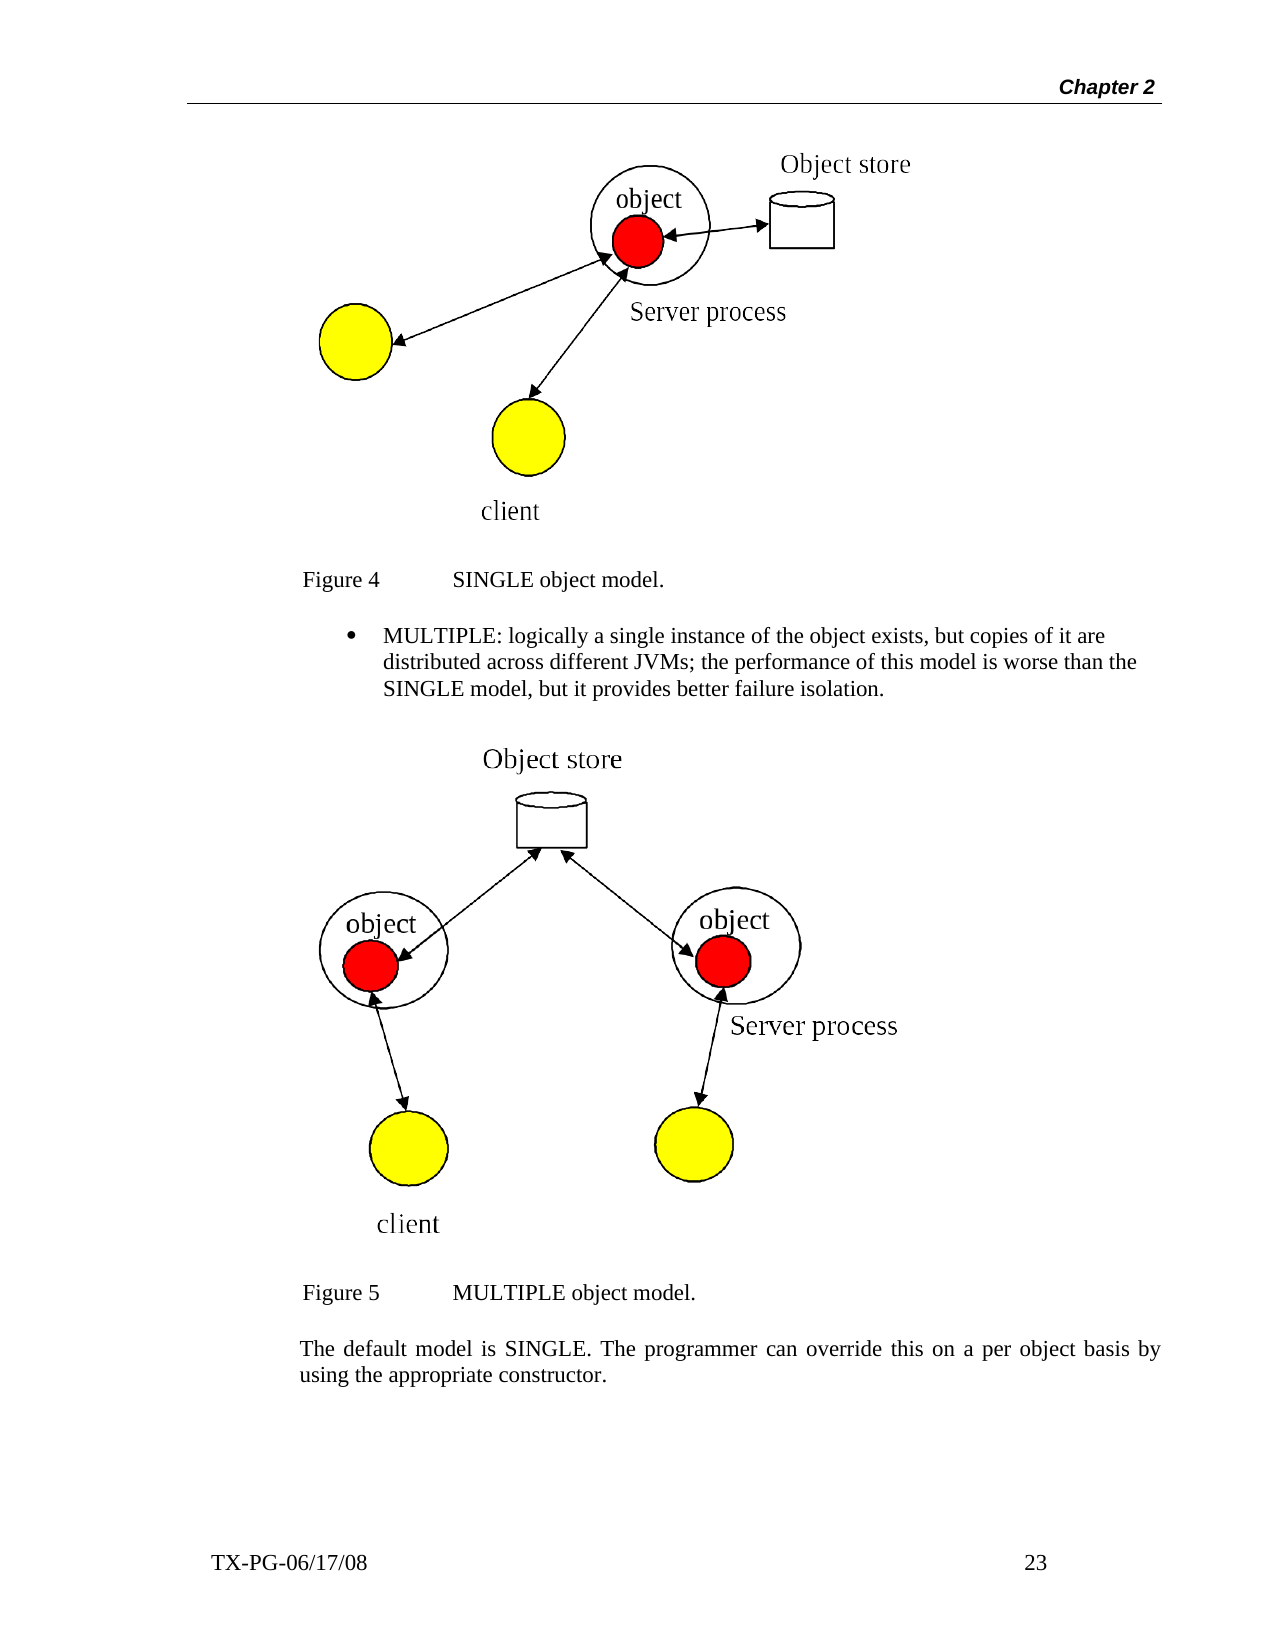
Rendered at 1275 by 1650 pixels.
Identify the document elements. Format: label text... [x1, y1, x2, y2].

text Figure 4 SINGLE object model. [302, 566, 1162, 593]
text The default model is SINGLE. The programmer can override this on a per object basis by using the appropriate constructor. [299, 1335, 1162, 1388]
list MULTIPLE: logically a single instance of the object exists, but copies of it are distributed across different JVMs; the performance of this model is worse than the SINGLE model, but it provides better failure isolation. [347, 622, 1162, 701]
text Figure 5 MULTIPLE object model. [302, 1279, 1162, 1306]
